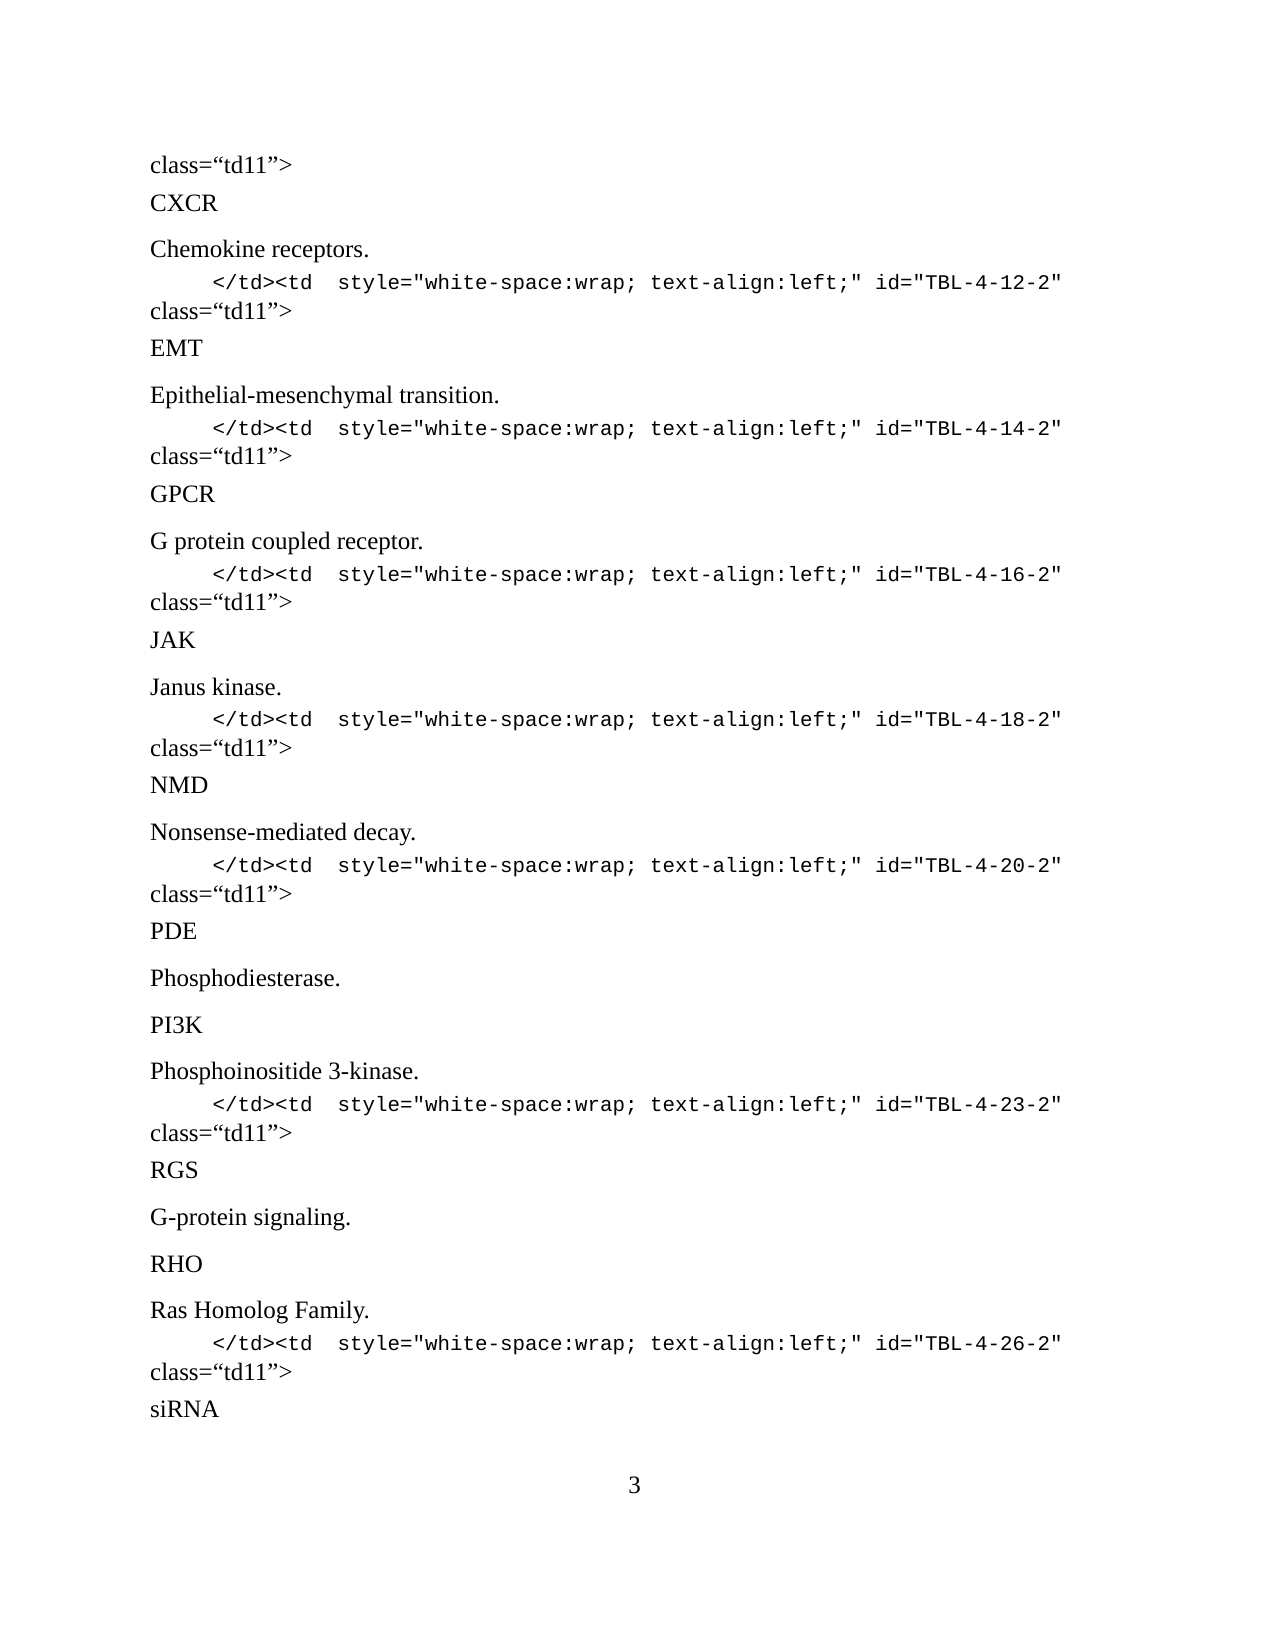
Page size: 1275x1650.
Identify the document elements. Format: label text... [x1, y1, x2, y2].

text Nonsense-mediated decay. [150, 817, 1125, 846]
text G protein coupled receptor. [150, 526, 1125, 554]
text class=“td11”> [150, 587, 1125, 616]
text </td><td style="white-space:wrap; text-align:left;" id="TBL-4-16-2" [150, 563, 1125, 587]
text class=“td11”> [150, 879, 1125, 907]
text PDE [150, 916, 1125, 945]
text CXCR [150, 188, 1125, 216]
text </td><td style="white-space:wrap; text-align:left;" id="TBL-4-14-2" [150, 418, 1125, 441]
text </td><td style="white-space:wrap; text-align:left;" id="TBL-4-20-2" [150, 855, 1125, 879]
text </td><td style="white-space:wrap; text-align:left;" id="TBL-4-12-2" [150, 272, 1125, 296]
text Phosphoinositide 3-kinase. [150, 1056, 1125, 1085]
text Phosphodiesterase. [150, 963, 1125, 992]
text NMD [150, 771, 1125, 799]
text RHO [150, 1249, 1125, 1277]
text GPCR [150, 479, 1125, 508]
text G-protein signaling. [150, 1202, 1125, 1231]
text </td><td style="white-space:wrap; text-align:left;" id="TBL-4-18-2" [150, 709, 1125, 733]
text </td><td style="white-space:wrap; text-align:left;" id="TBL-4-26-2" [150, 1333, 1125, 1357]
text EMT [150, 333, 1125, 362]
text PI3K [150, 1010, 1125, 1038]
text RGS [150, 1155, 1125, 1184]
text class=“td11”> [150, 733, 1125, 762]
text class=“td11”> [150, 1357, 1125, 1386]
text Janus kinase. [150, 672, 1125, 700]
text class=“td11”> [150, 441, 1125, 470]
text </td><td style="white-space:wrap; text-align:left;" id="TBL-4-23-2" [150, 1094, 1125, 1118]
text Epithelial-mesenchymal transition. [150, 380, 1125, 409]
text class=“td11”> [150, 1118, 1125, 1146]
text Chemokine receptors. [150, 234, 1125, 263]
text siRNA [150, 1394, 1125, 1423]
text class=“td11”> [150, 296, 1125, 324]
text Ras Homolog Family. [150, 1295, 1125, 1324]
text JAK [150, 625, 1125, 654]
text class=“td11”> [150, 150, 1125, 179]
